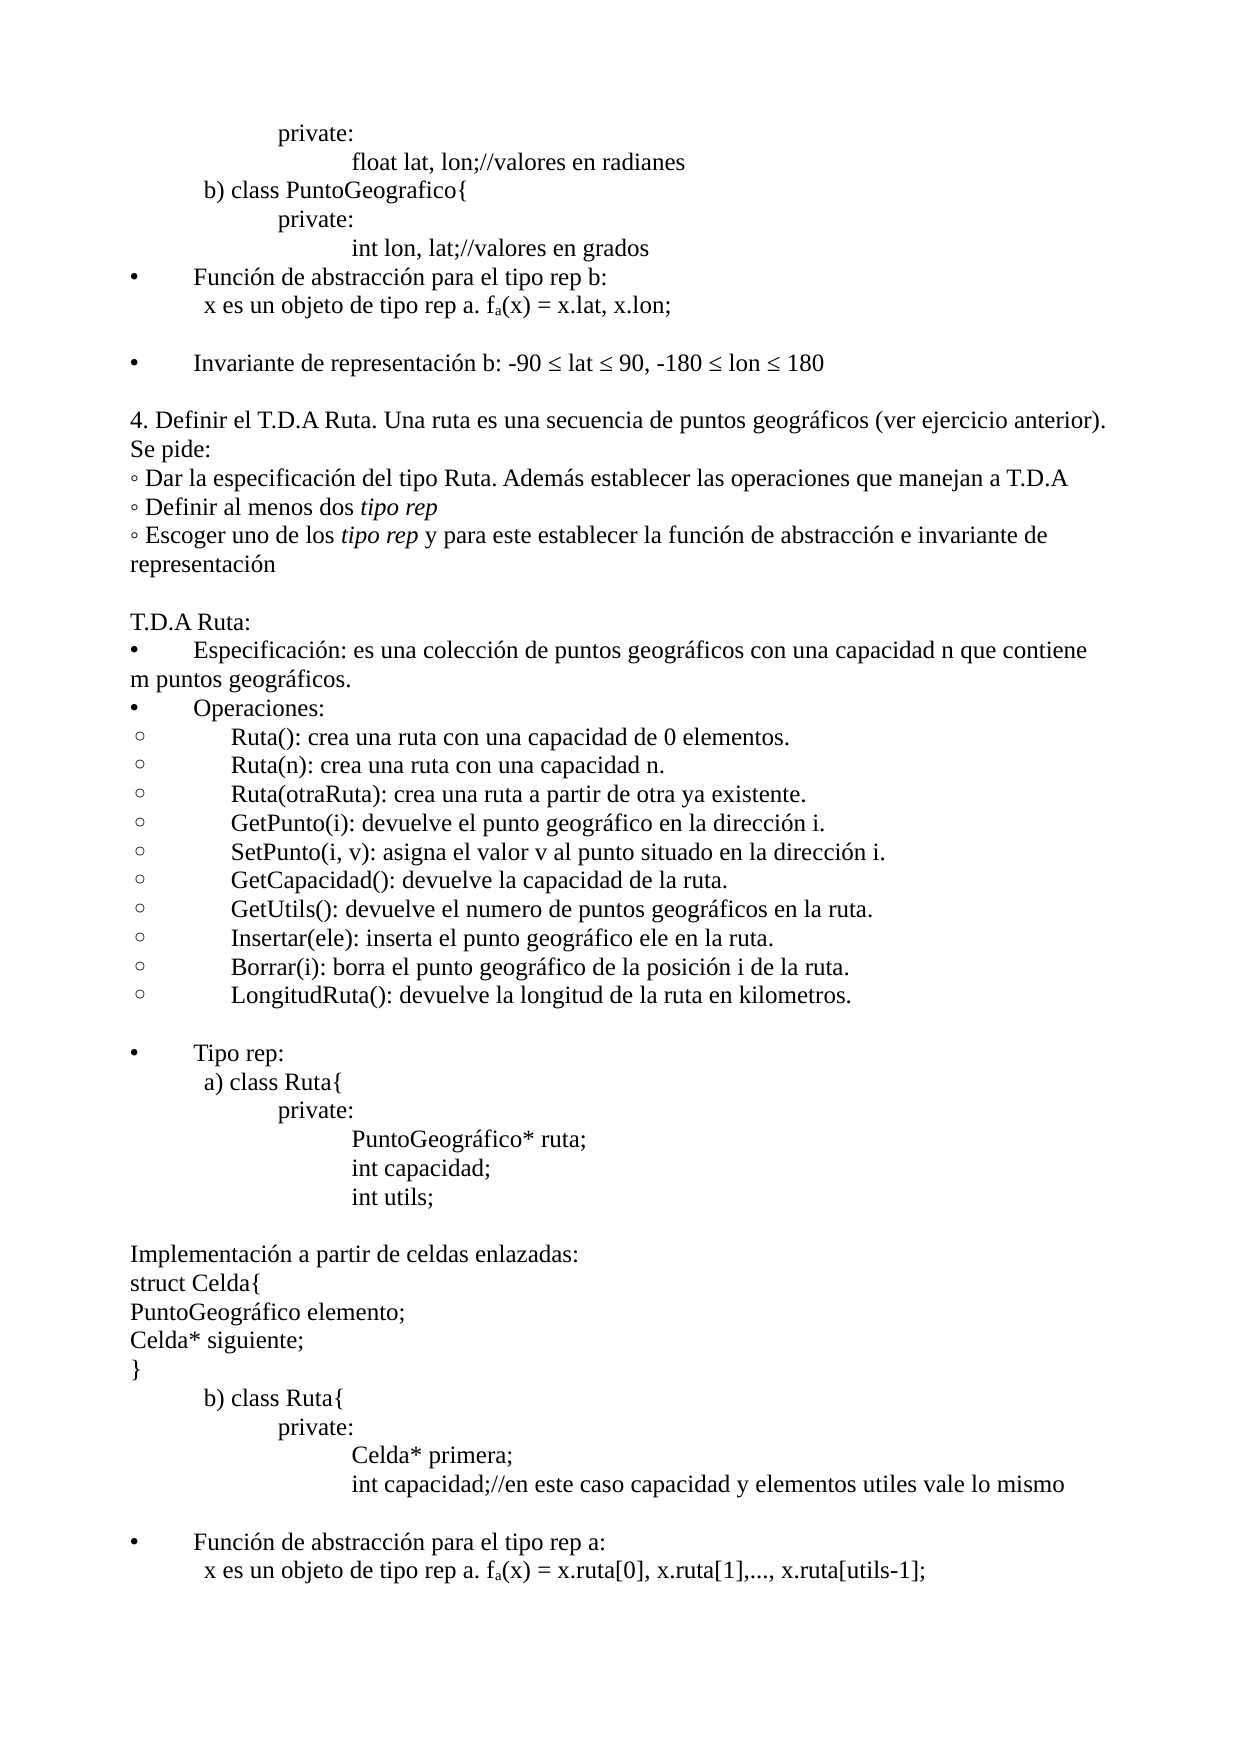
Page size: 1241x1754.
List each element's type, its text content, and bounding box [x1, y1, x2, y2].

text x es un objeto de tipo rep a. fₐ(x) = x.lat, x.lon; [130, 291, 1110, 319]
text ◦ Escoger uno de los tipo rep y para este establecer la función de abstracción e invariante de representación [130, 521, 1110, 578]
text PuntoGeográfico elemento; [130, 1297, 1110, 1326]
list Invariante de representación b: -90 ≤ lat ≤ 90, -180 ≤ lon ≤ 180 [130, 348, 1110, 377]
text private: [130, 118, 1110, 147]
text private: [130, 1412, 1110, 1441]
text b) class PuntoGeografico{ [130, 176, 1110, 204]
list Borrar(i): borra el punto geográfico de la posición i de la ruta. [130, 952, 1110, 981]
text float lat, lon;//valores en radianes [130, 147, 1110, 176]
text private: [130, 1096, 1110, 1124]
text 4. Definir el T.D.A Ruta. Una ruta es una secuencia de puntos geográficos (ver ejercicio anterior). Se pide: [130, 406, 1110, 463]
text int lon, lat;//valores en grados [130, 233, 1110, 262]
text int utils; [130, 1182, 1110, 1211]
list Ruta(otraRuta): crea una ruta a partir de otra ya existente. [130, 779, 1110, 808]
text Celda* primera; [130, 1441, 1110, 1469]
text b) class Ruta{ [130, 1383, 1110, 1412]
list GetCapacidad(): devuelve la capacidad de la ruta. [130, 866, 1110, 894]
list Tipo rep: [130, 1038, 1110, 1067]
list GetUtils(): devuelve el numero de puntos geográficos en la ruta. [130, 894, 1110, 923]
text int capacidad;//en este caso capacidad y elementos utiles vale lo mismo [130, 1469, 1110, 1498]
list GetPunto(i): devuelve el punto geográfico en la dirección i. [130, 808, 1110, 837]
list Especificación: es una colección de puntos geográficos con una capacidad n que contiene m puntos geográficos. [130, 636, 1110, 693]
text struct Celda{ [130, 1268, 1110, 1297]
list SetPunto(i, v): asigna el valor v al punto situado en la dirección i. [130, 837, 1110, 866]
text a) class Ruta{ [130, 1067, 1110, 1096]
text T.D.A Ruta: [130, 607, 1110, 636]
list Insertar(ele): inserta el punto geográfico ele en la ruta. [130, 923, 1110, 952]
text x es un objeto de tipo rep a. fₐ(x) = x.ruta[0], x.ruta[1],..., x.ruta[utils-1]; [130, 1556, 1110, 1584]
list Operaciones: [130, 693, 1110, 722]
text Implementación a partir de celdas enlazadas: [130, 1239, 1110, 1268]
text int capacidad; [130, 1153, 1110, 1182]
text Celda* siguiente; [130, 1326, 1110, 1354]
text ◦ Definir al menos dos tipo rep [130, 492, 1110, 521]
text } [130, 1354, 1110, 1383]
list LongitudRuta(): devuelve la longitud de la ruta en kilometros. [130, 981, 1110, 1009]
list Ruta(): crea una ruta con una capacidad de 0 elementos. [130, 722, 1110, 751]
text private: [130, 204, 1110, 233]
text ◦ Dar la especificación del tipo Ruta. Además establecer las operaciones que manejan a T.D.A [130, 463, 1110, 492]
list Función de abstracción para el tipo rep a: [130, 1527, 1110, 1556]
text PuntoGeográfico* ruta; [130, 1124, 1110, 1153]
list Función de abstracción para el tipo rep b: [130, 262, 1110, 291]
list Ruta(n): crea una ruta con una capacidad n. [130, 751, 1110, 779]
